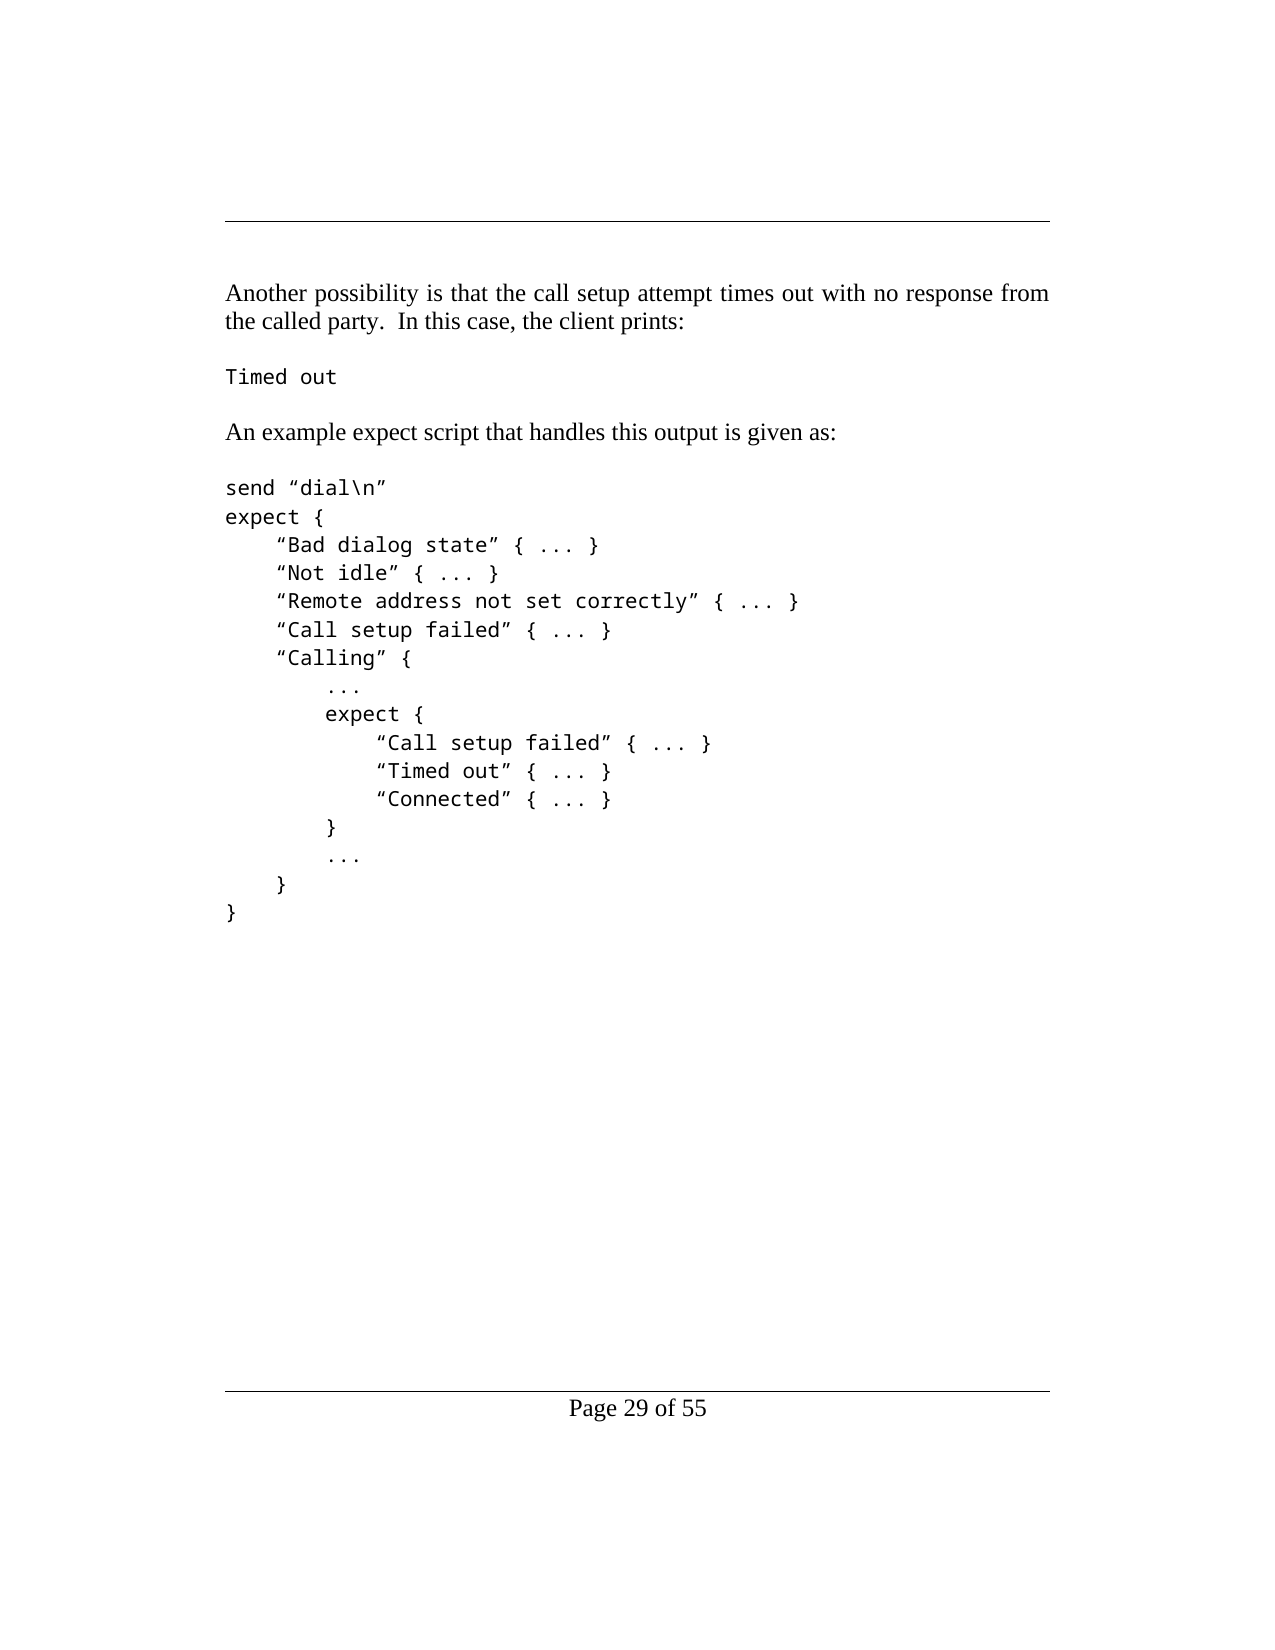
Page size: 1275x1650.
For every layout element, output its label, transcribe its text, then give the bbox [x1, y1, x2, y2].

text “Connected” { ... } [225, 784, 1050, 812]
text expect { [225, 502, 1050, 530]
text Timed out [225, 362, 1050, 390]
text ... [225, 671, 1050, 699]
text “Bad dialog state” { ... } [225, 530, 1050, 558]
text “Calling” { [225, 643, 1050, 671]
text “Call setup failed” { ... } [225, 615, 1050, 643]
text “Timed out” { ... } [225, 756, 1050, 784]
text Another possibility is that the call setup attempt times out with no response from the called party. In this case, the client prints: [225, 279, 1050, 334]
text } [225, 869, 1050, 897]
text expect { [225, 699, 1050, 728]
text “Call setup failed” { ... } [225, 728, 1050, 756]
text } [225, 812, 1050, 841]
text ... [225, 841, 1050, 869]
text } [225, 897, 1050, 925]
text “Remote address not set correctly” { ... } [225, 586, 1050, 615]
text An example expect script that handles this output is given as: [225, 418, 1050, 446]
text “Not idle” { ... } [225, 558, 1050, 586]
text send “dial\n” [225, 473, 1050, 502]
